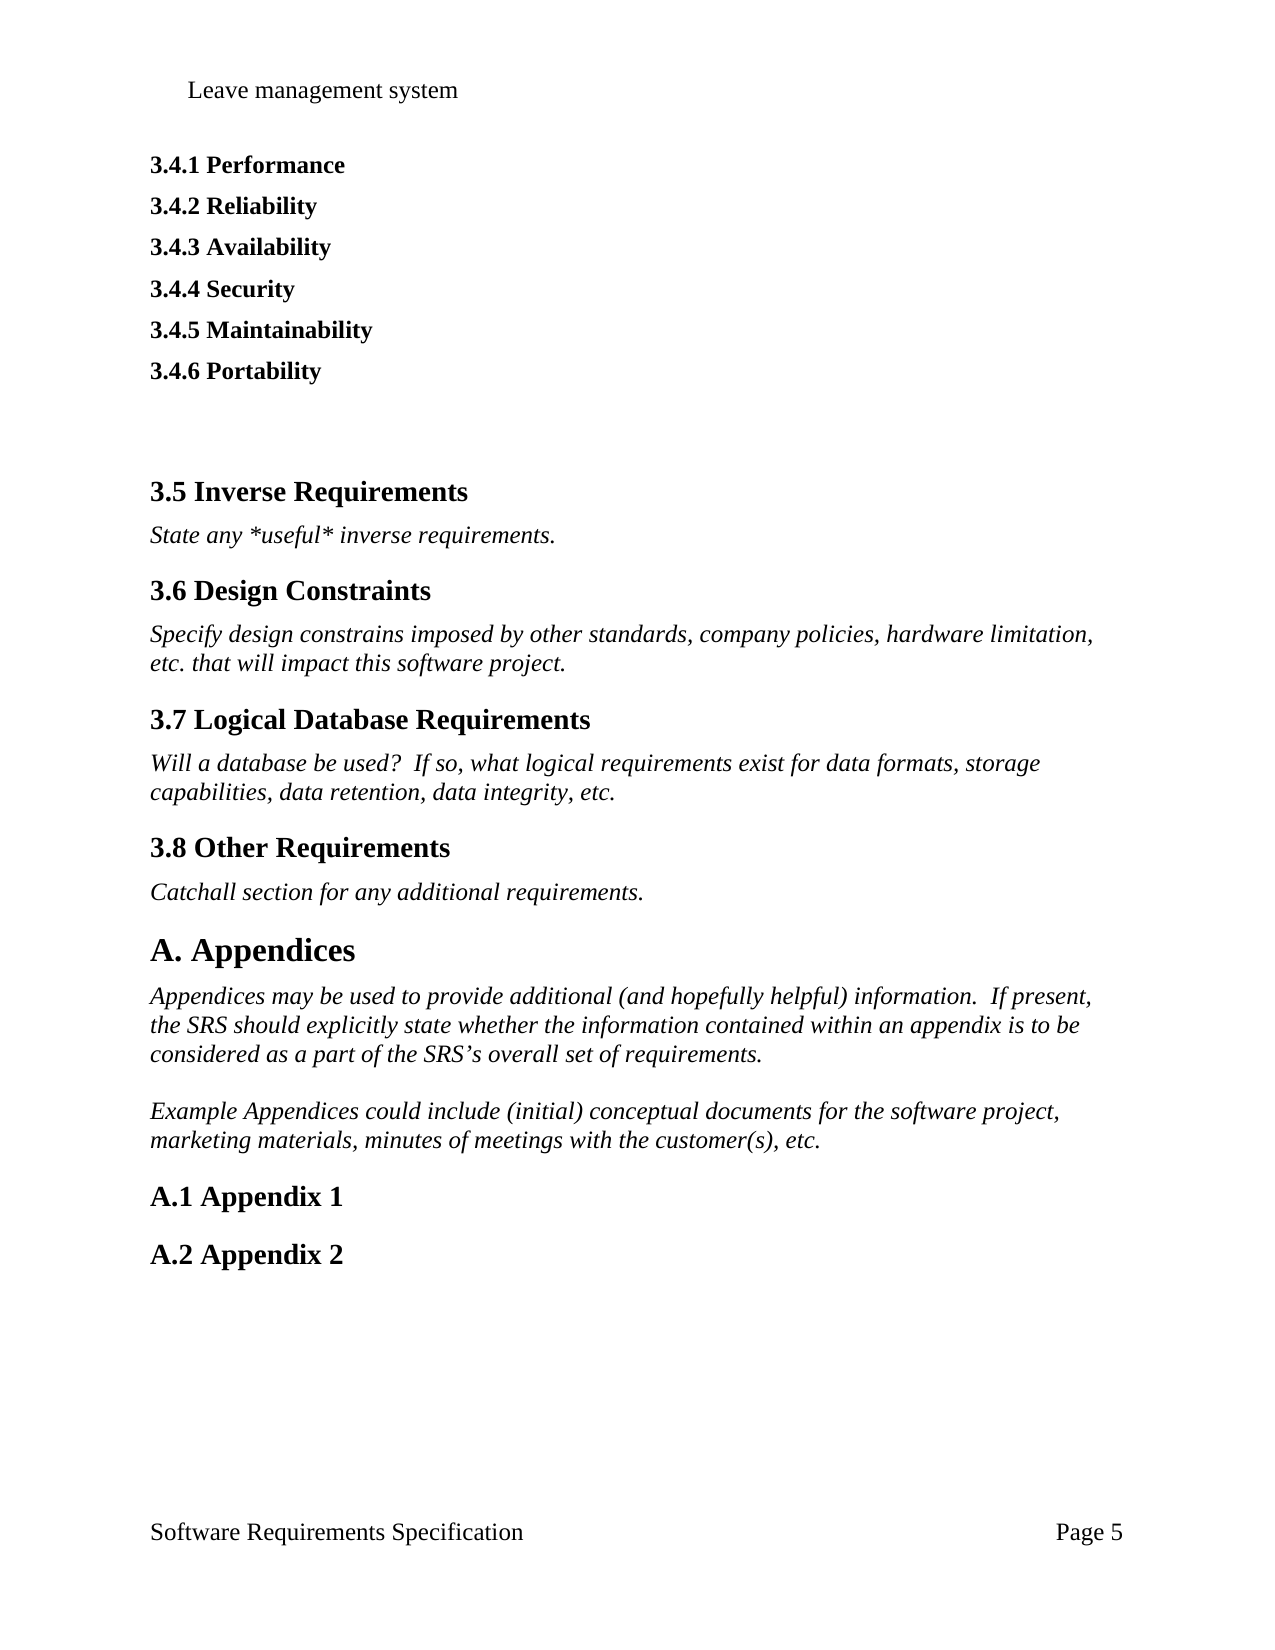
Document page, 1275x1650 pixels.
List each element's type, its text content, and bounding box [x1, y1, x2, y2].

text State any *useful* inverse requirements. [150, 520, 1125, 548]
subtitle A.2 Appendix 2 [150, 1237, 1125, 1271]
subtitle 3.4.3 Availability [150, 232, 1125, 261]
text Specify design constrains imposed by other standards, company policies, hardware limitation, etc. that will impact this software project. [150, 619, 1125, 677]
subtitle 3.4.5 Maintainability [150, 315, 1125, 344]
text Catchall section for any additional requirements. [150, 877, 1125, 905]
subtitle 3.4.4 Security [150, 274, 1125, 302]
subtitle 3.5 Inverse Requirements [150, 474, 1125, 507]
subtitle A.1 Appendix 1 [150, 1179, 1125, 1212]
subtitle 3.4.2 Reliability [150, 191, 1125, 220]
subtitle 3.7 Logical Database Requirements [150, 702, 1125, 736]
subtitle 3.8 Other Requirements [150, 831, 1125, 864]
text Example Appendices could include (initial) conceptual documents for the software project, marketing materials, minutes of meetings with the customer(s), etc. [150, 1096, 1125, 1154]
subtitle 3.6 Design Constraints [150, 573, 1125, 607]
text Will a database be used? If so, what logical requirements exist for data formats, storage capabilities, data retention, data integrity, etc. [150, 748, 1125, 806]
subtitle 3.4.6 Portability [150, 356, 1125, 385]
subtitle A. Appendices [150, 930, 1125, 969]
subtitle 3.4.1 Performance [150, 150, 1125, 179]
text Appendices may be used to provide additional (and hopefully helpful) information. If present, the SRS should explicitly state whether the information contained within an appendix is to be considered as a part of the SRS’s overall set of requirements. [150, 981, 1125, 1067]
